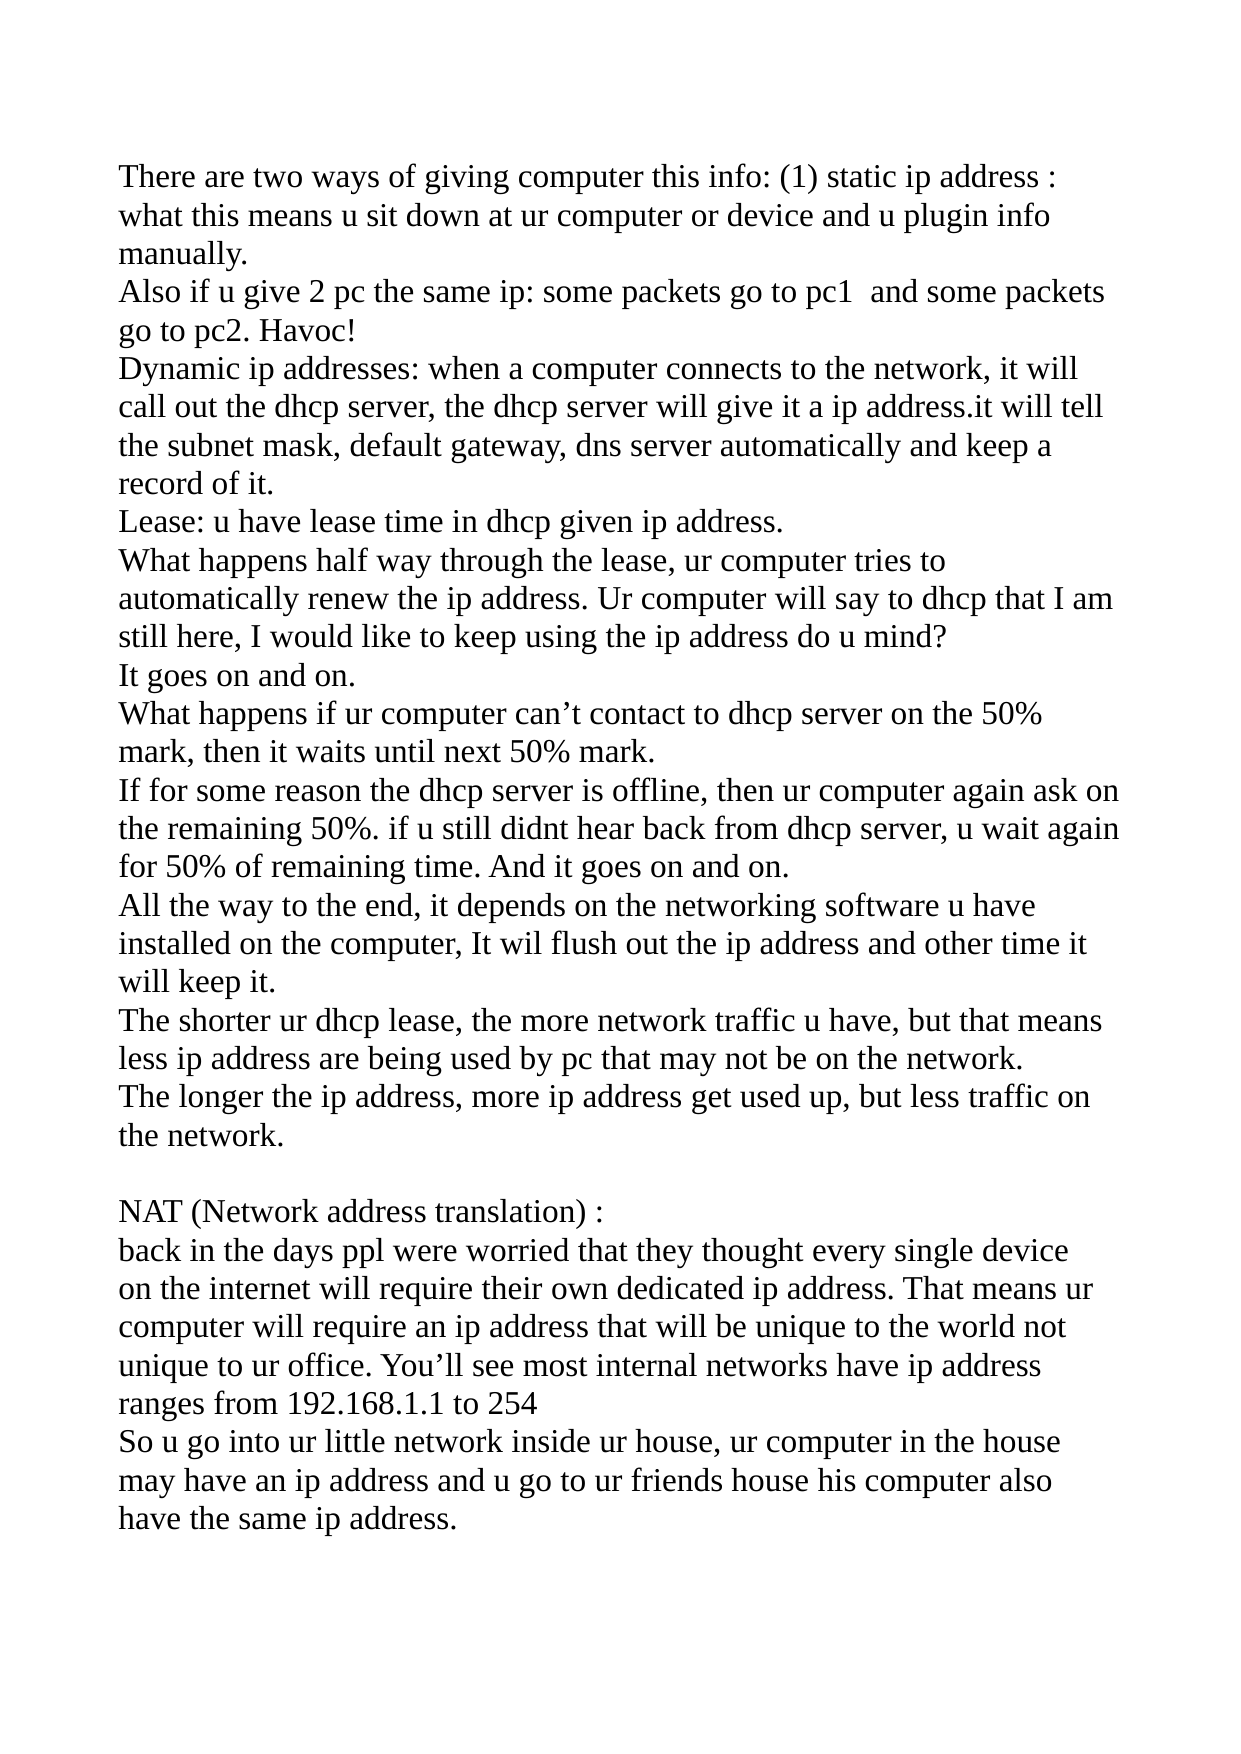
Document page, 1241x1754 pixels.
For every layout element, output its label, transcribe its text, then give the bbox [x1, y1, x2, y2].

text Also if u give 2 pc the same ip: some packets go to pc1 and some packets go to pc2. Havoc! [118, 271, 1122, 348]
text NAT (Network address translation) : [118, 1191, 1122, 1230]
text All the way to the end, it depends on the networking software u have installed on the computer, It wil flush out the ip address and other time it will keep it. [118, 885, 1122, 1000]
text What happens half way through the lease, ur computer tries to automatically renew the ip address. Ur computer will say to dhcp that I am still here, I would like to keep using the ip address do u mind? [118, 540, 1122, 655]
text back in the days ppl were worried that they thought every single device [118, 1230, 1122, 1268]
text The longer the ip address, more ip address get used up, but less traffic on the network. [118, 1076, 1122, 1153]
text What happens if ur computer can’t contact to dhcp server on the 50% mark, then it waits until next 50% mark. [118, 693, 1122, 770]
text If for some reason the dhcp server is offline, then ur computer again ask on the remaining 50%. if u still didnt hear back from dhcp server, u wait again for 50% of remaining time. And it goes on and on. [118, 770, 1122, 885]
text Lease: u have lease time in dhcp given ip address. [118, 501, 1122, 540]
text So u go into ur little network inside ur house, ur computer in the house may have an ip address and u go to ur friends house his computer also have the same ip address. [118, 1421, 1122, 1536]
text The shorter ur dhcp lease, the more network traffic u have, but that means less ip address are being used by pc that may not be on the network. [118, 1000, 1122, 1076]
text It goes on and on. [118, 655, 1122, 693]
text on the internet will require their own dedicated ip address. That means ur computer will require an ip address that will be unique to the world not unique to ur office. You’ll see most internal networks have ip address ranges from 192.168.1.1 to 254 [118, 1268, 1122, 1421]
text There are two ways of giving computer this info: (1) static ip address : what this means u sit down at ur computer or device and u plugin info manually. [118, 156, 1122, 271]
text Dynamic ip addresses: when a computer connects to the network, it will call out the dhcp server, the dhcp server will give it a ip address.it will tell the subnet mask, default gateway, dns server automatically and keep a record of it. [118, 348, 1122, 501]
